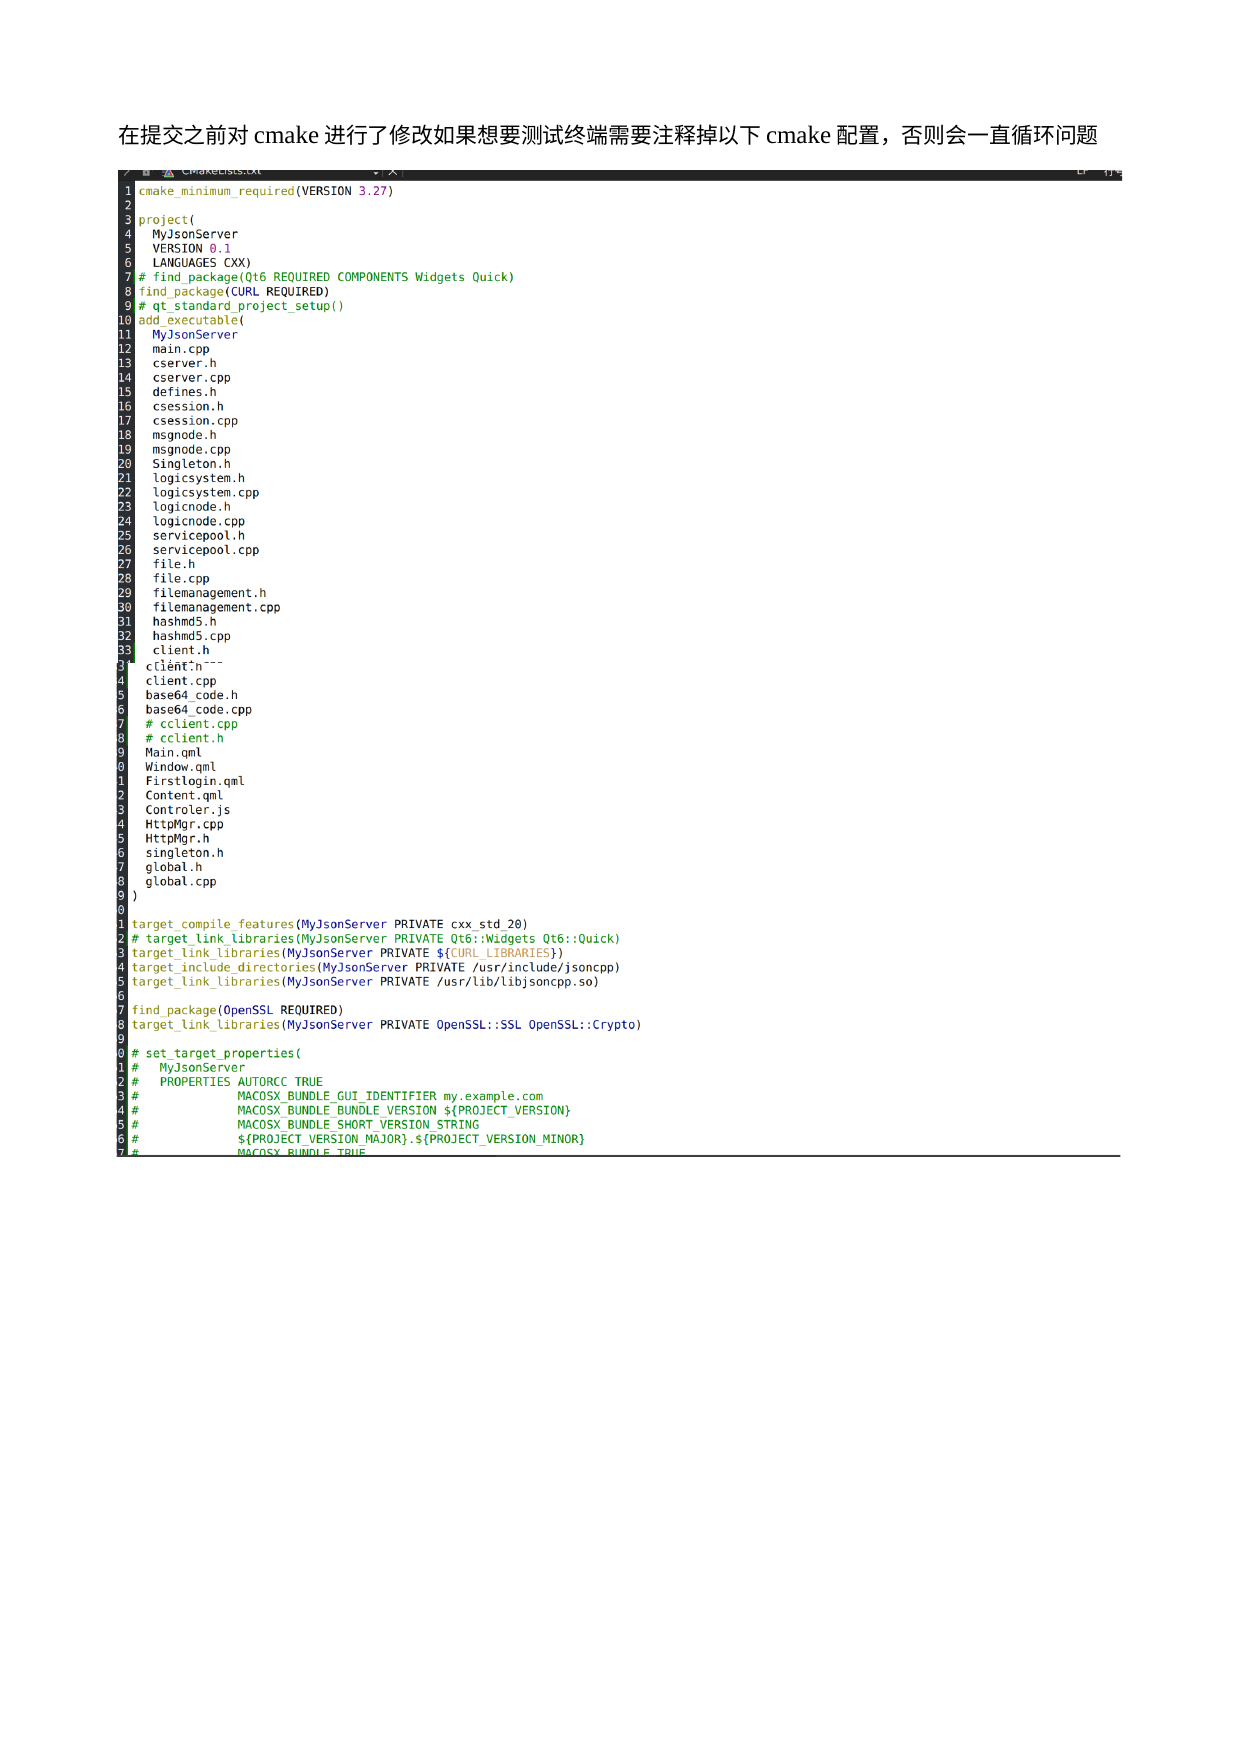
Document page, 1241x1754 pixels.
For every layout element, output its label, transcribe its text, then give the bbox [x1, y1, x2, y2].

text 在提交之前对cmake进行了修改如果想要测试终端需要注释掉以下cmake配置，否则会一直循环问题 [118, 118, 1122, 150]
picture [116, 170, 1123, 1157]
